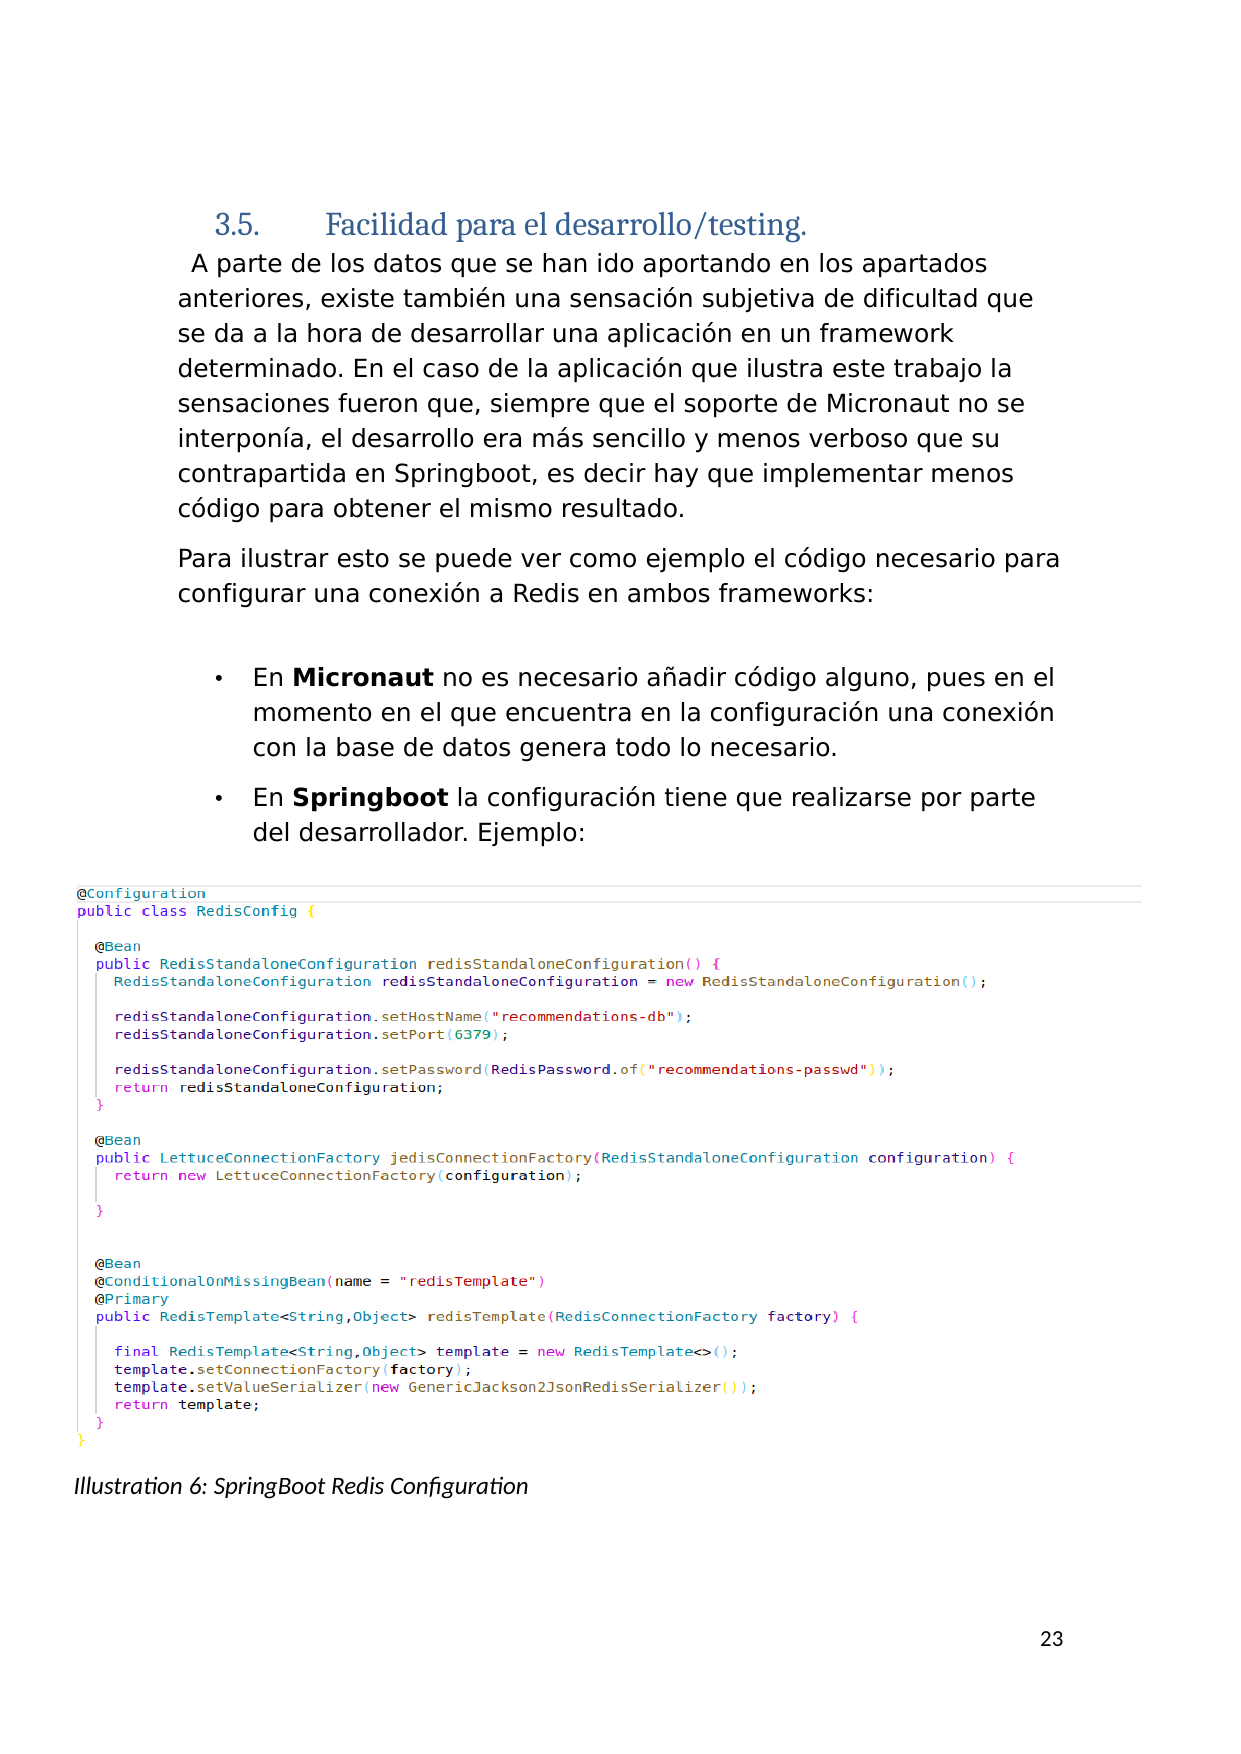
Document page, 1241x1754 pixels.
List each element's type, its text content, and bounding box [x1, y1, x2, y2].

list En Springboot la configuración tiene que realizarse por parte del desarrollador. Ejemplo: [215, 783, 1063, 847]
text Illustration 6: SpringBoot Redis Configuration [73, 880, 1167, 1500]
list En Micronaut no es necesario añadir código alguno, pues en el momento en el que encuentra en la configuración una conexión con la base de datos genera todo lo necesario. [215, 663, 1063, 762]
subtitle Facilidad para el desarrollo/testing. [215, 205, 1063, 243]
text Para ilustrar esto se puede ver como ejemplo el código necesario para configurar una conexión a Redis en ambos frameworks: [177, 544, 1063, 643]
picture [73, 880, 1157, 1459]
text A parte de los datos que se han ido aportando en los apartados anteriores, existe también una sensación subjetiva de dificultad que se da a la hora de desarrollar una aplicación en un framework determinado. En el caso de la aplicación que ilustra este trabajo la sensaciones fueron que, siempre que el soporte de Micronaut no se interponía, el desarrollo era más sencillo y menos verboso que su contrapartida en Springboot, es decir hay que implementar menos código para obtener el mismo resultado. [177, 249, 1063, 523]
